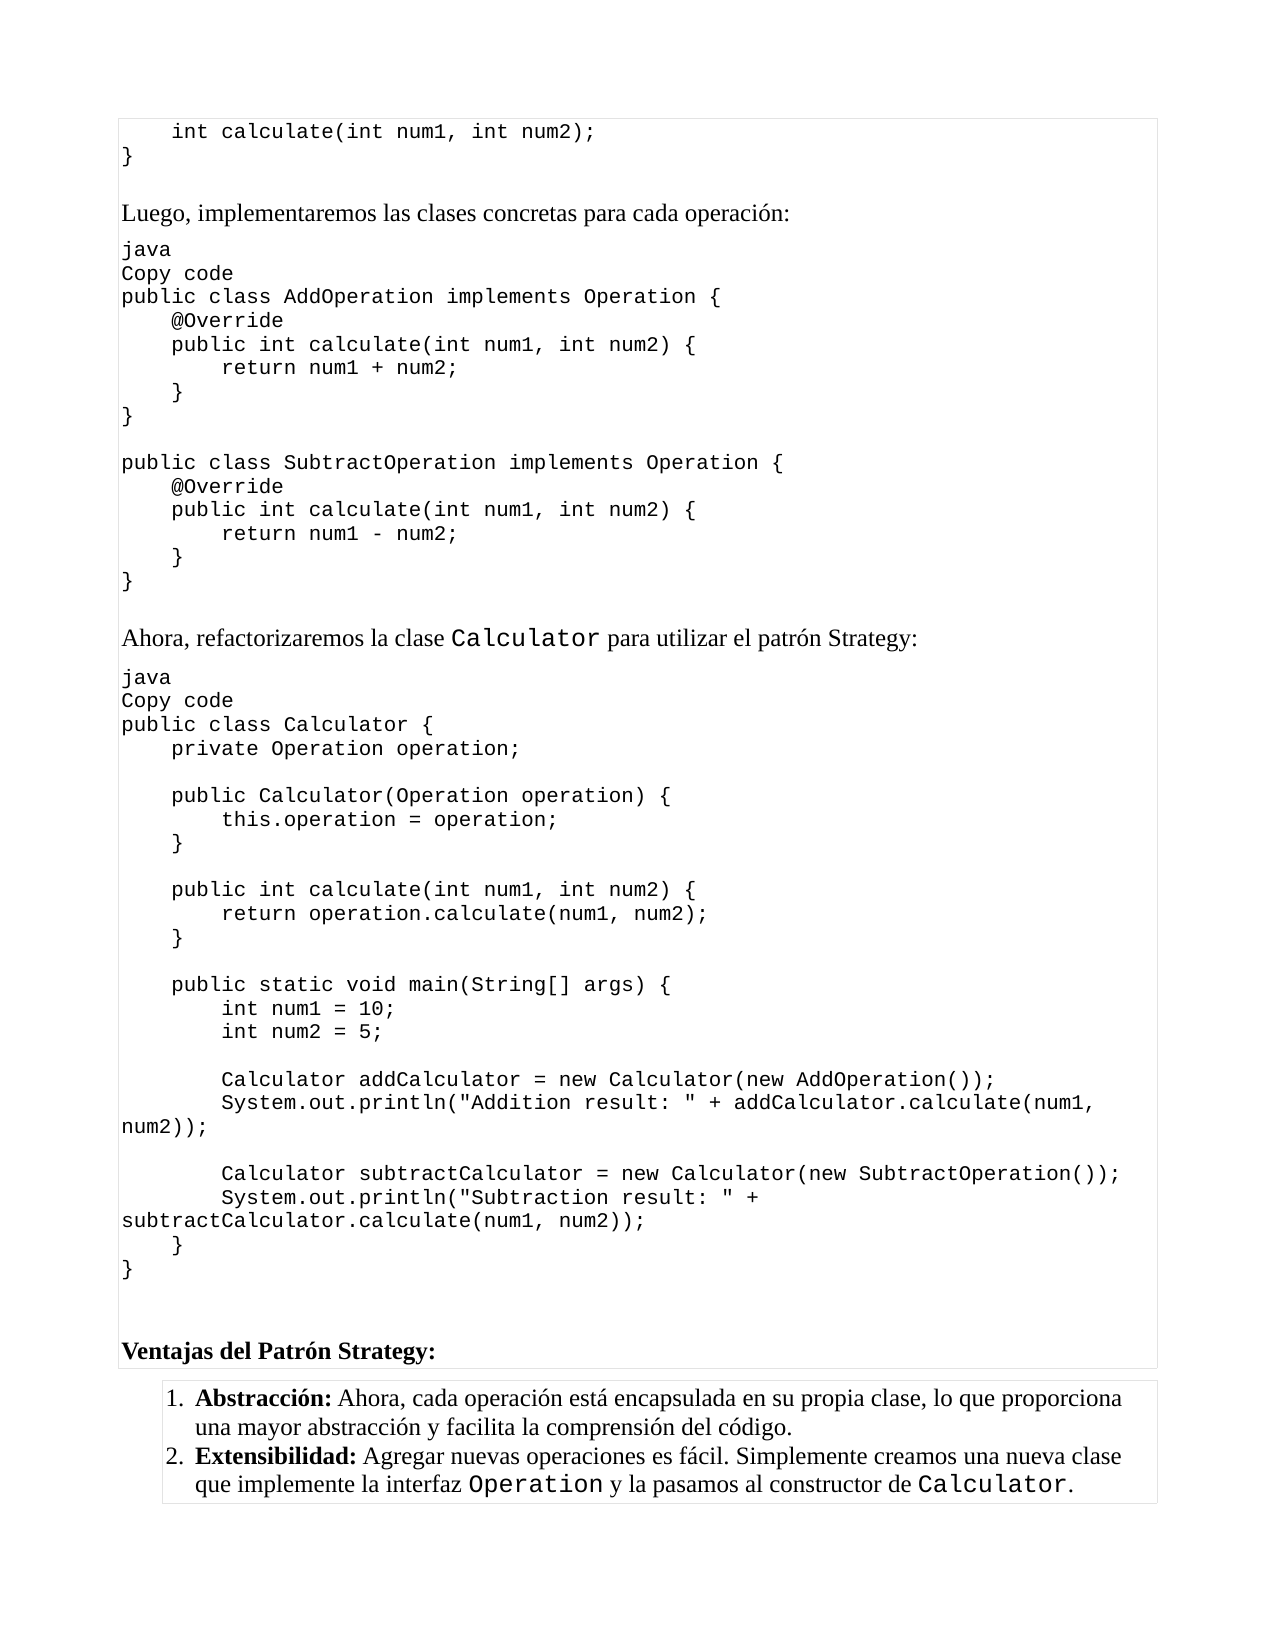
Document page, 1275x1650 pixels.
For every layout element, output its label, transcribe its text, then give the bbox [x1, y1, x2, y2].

text java [119, 664, 1157, 687]
text @Override [119, 307, 1157, 331]
text System.out.println("Addition result: " + addCalculator.calculate(num1, num2)); [119, 1089, 1157, 1139]
text public int calculate(int num1, int num2) { [119, 496, 1157, 520]
text java [119, 236, 1157, 260]
text Luego, implementaremos las clases concretas para cada operación: [119, 195, 1157, 227]
text public int calculate(int num1, int num2) { [119, 331, 1157, 354]
text public static void main(String[] args) { [119, 971, 1157, 995]
text public int calculate(int num1, int num2) { [119, 876, 1157, 900]
text } [119, 142, 1157, 168]
text public class SubtractOperation implements Operation { [119, 449, 1157, 473]
list Abstracción: Ahora, cada operación está encapsulada en su propia clase, lo que proporciona una mayor abstracción y facilita la comprensión del código. [163, 1381, 1157, 1438]
text } [119, 1255, 1157, 1281]
list Extensibilidad: Agregar nuevas operaciones es fácil. Simplemente creamos una nueva clase que implemente la interfaz Operation y la pasamos al constructor de Calculator. [163, 1438, 1157, 1503]
text return num1 + num2; [119, 354, 1157, 378]
text int calculate(int num1, int num2); [119, 119, 1157, 142]
text } [119, 402, 1157, 428]
text } [119, 924, 1157, 950]
text return operation.calculate(num1, num2); [119, 900, 1157, 924]
text Calculator addCalculator = new Calculator(new AddOperation()); [119, 1066, 1157, 1089]
text public Calculator(Operation operation) { [119, 782, 1157, 806]
text return num1 - num2; [119, 520, 1157, 543]
text int num2 = 5; [119, 1018, 1157, 1045]
text System.out.println("Subtraction result: " + subtractCalculator.calculate(num1, num2)); [119, 1184, 1157, 1231]
text } [119, 567, 1157, 594]
subtitle Ventajas del Patrón Strategy: [119, 1333, 1157, 1368]
text Copy code [119, 687, 1157, 711]
text } [119, 378, 1157, 402]
text this.operation = operation; [119, 806, 1157, 829]
text Ahora, refactorizaremos la clase Calculator para utilizar el patrón Strategy: [119, 620, 1157, 654]
text @Override [119, 473, 1157, 496]
text public class AddOperation implements Operation { [119, 283, 1157, 307]
text private Operation operation; [119, 734, 1157, 761]
text } [119, 829, 1157, 856]
text Copy code [119, 260, 1157, 283]
text int num1 = 10; [119, 995, 1157, 1018]
text Calculator subtractCalculator = new Calculator(new SubtractOperation()); [119, 1160, 1157, 1184]
text } [119, 543, 1157, 567]
text } [119, 1231, 1157, 1255]
text public class Calculator { [119, 711, 1157, 734]
